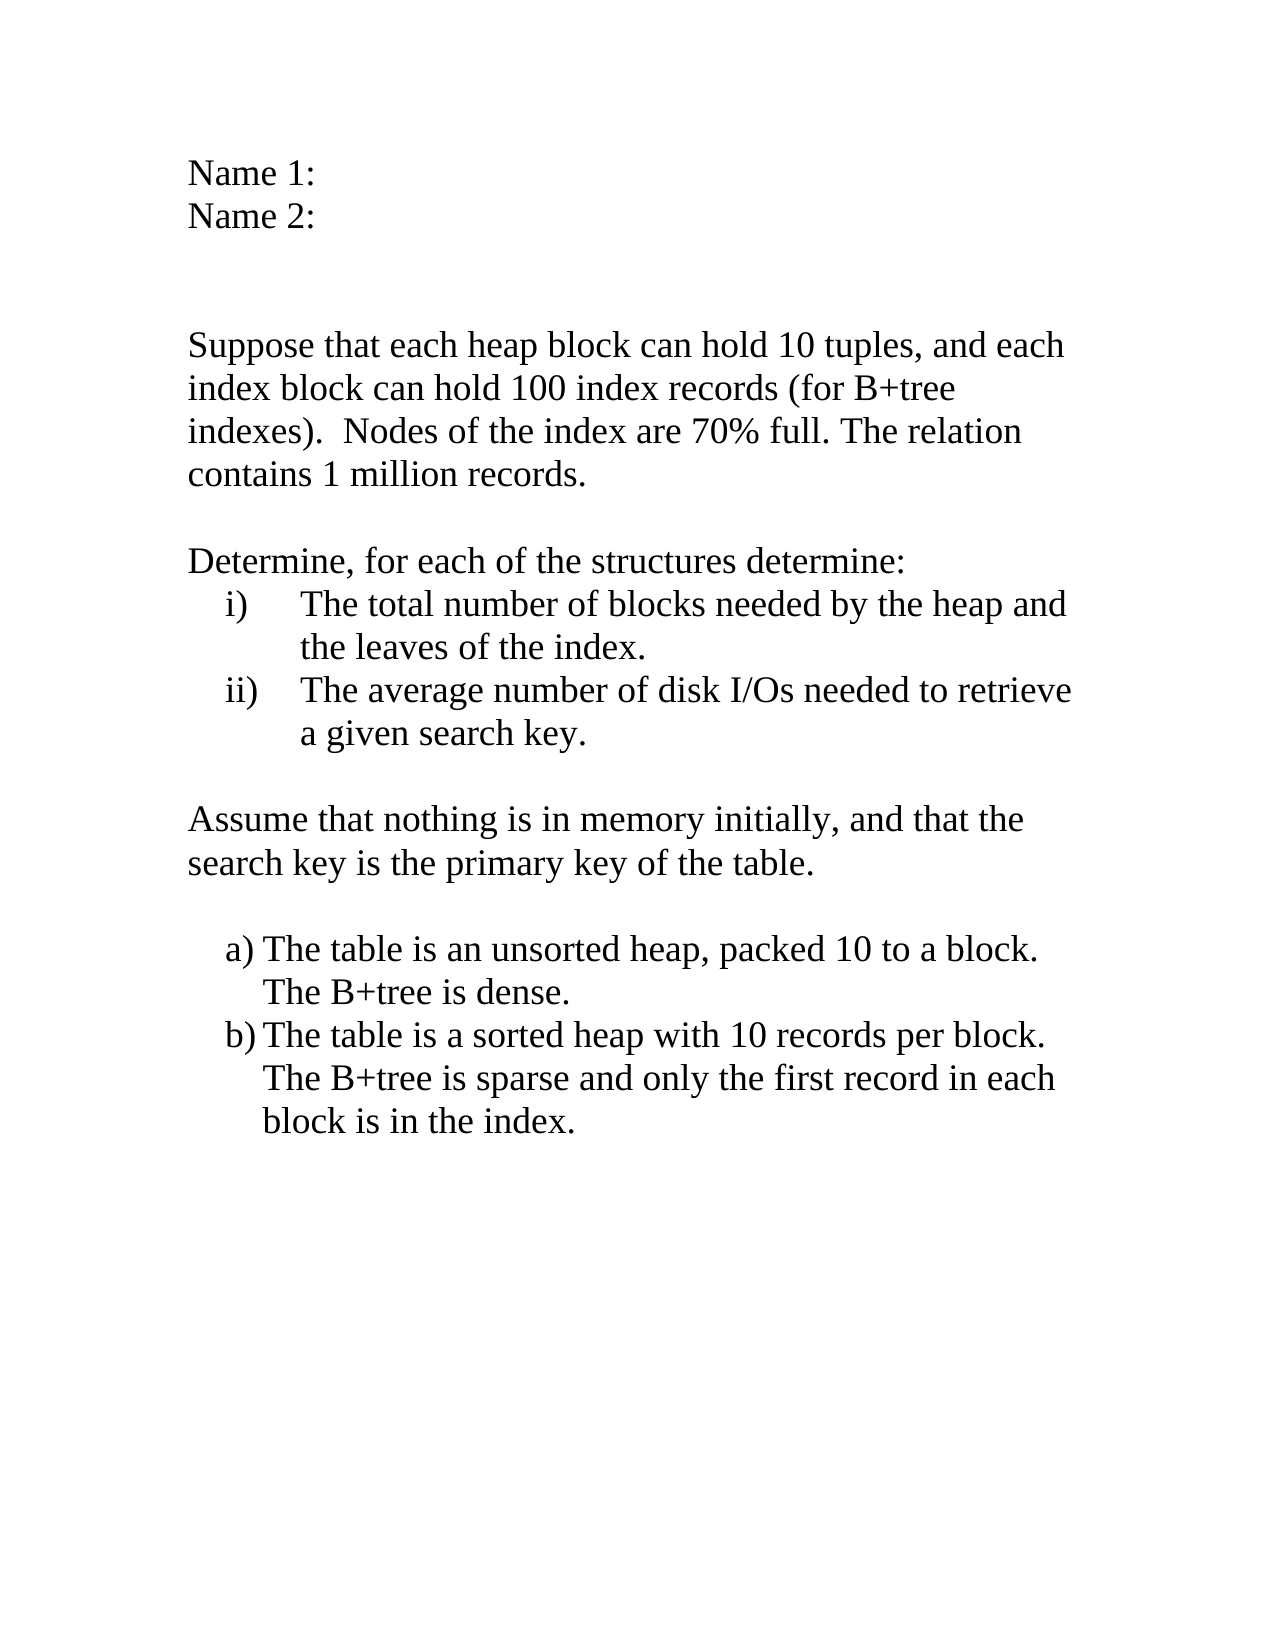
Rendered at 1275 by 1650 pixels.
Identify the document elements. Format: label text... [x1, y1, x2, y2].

text Suppose that each heap block can hold 10 tuples, and each index block can hold 100 index records (for B+tree indexes). Nodes of the index are 70% full. The relation contains 1 million records. [187, 322, 1087, 495]
text Determine, for each of the structures determine: [187, 538, 1087, 581]
text Name 2: [187, 193, 1087, 236]
list The average number of disk I/Os needed to retrieve a given search key. [225, 667, 1087, 754]
list The table is a sorted heap with 10 records per block. The B+tree is sparse and only the first record in each block is in the index. [225, 1012, 1087, 1142]
list The table is an unsorted heap, packed 10 to a block. The B+tree is dense. [225, 926, 1087, 1012]
text Assume that nothing is in memory initially, and that the search key is the primary key of the table. [187, 797, 1087, 883]
list The total number of blocks needed by the heap and the leaves of the index. [225, 581, 1087, 667]
text Name 1: [187, 150, 1087, 193]
